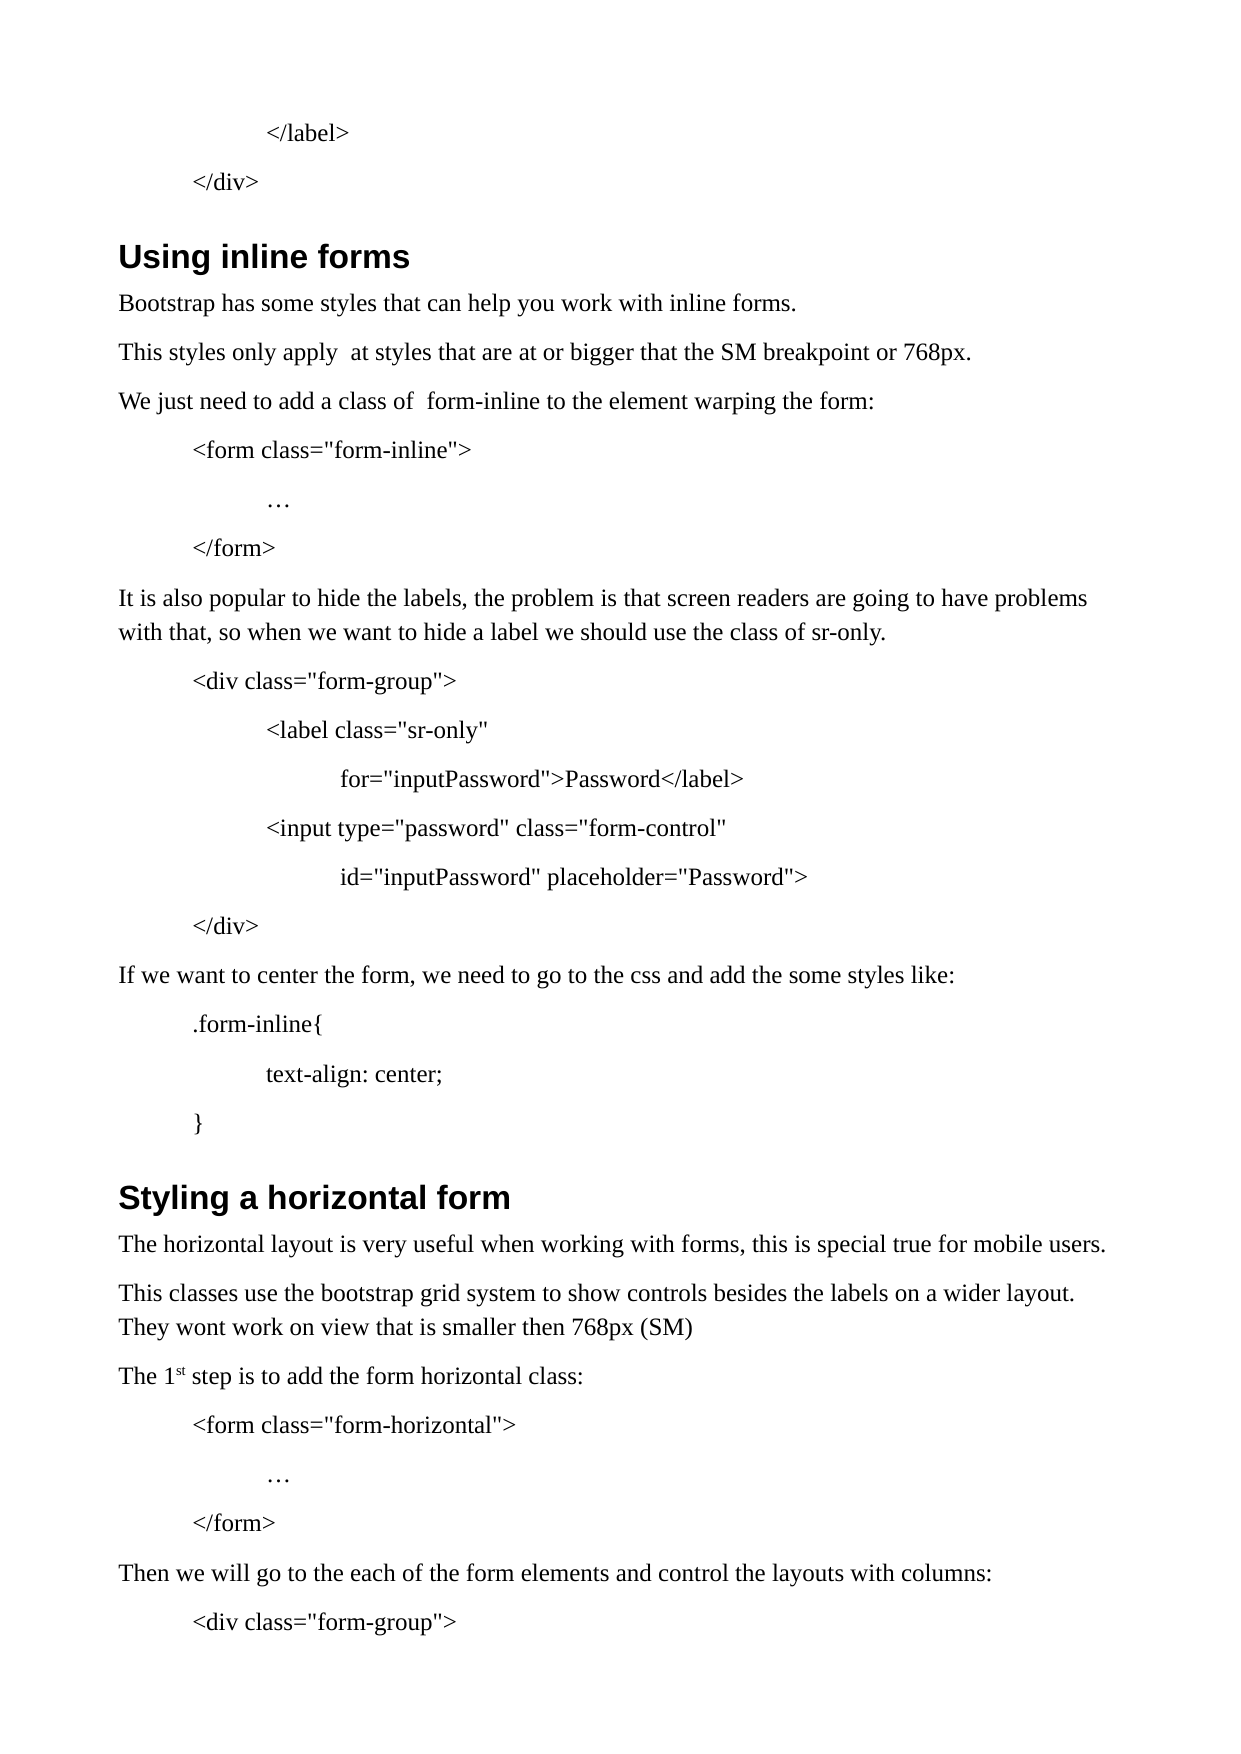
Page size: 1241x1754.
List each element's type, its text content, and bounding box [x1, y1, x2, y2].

text <div class="form-group"> [118, 1607, 1122, 1635]
text The 1st step is to add the form horizontal class: [118, 1361, 1122, 1390]
text <input type="password" class="form-control" [118, 813, 1122, 842]
text .form-inline{ [118, 1009, 1122, 1038]
text … [118, 1459, 1122, 1488]
text </form> [118, 533, 1122, 562]
text </form> [118, 1508, 1122, 1537]
text Bootstrap has some styles that can help you work with inline forms. [118, 288, 1122, 317]
text <div class="form-group"> [118, 666, 1122, 695]
text text-align: center; [118, 1059, 1122, 1087]
text This styles only apply at styles that are at or bigger that the SM breakpoint or 768px. [118, 337, 1122, 366]
text </div> [118, 167, 1122, 196]
subtitle Styling a horizontal form [118, 1178, 1122, 1216]
text We just need to add a class of form-inline to the element warping the form: [118, 386, 1122, 415]
text It is also popular to hide the labels, the problem is that screen readers are going to have problems with that, so when we want to hide a label we should use the class of sr-only. [118, 583, 1122, 646]
text <form class="form-inline"> [118, 435, 1122, 464]
text This classes use the bootstrap grid system to show controls besides the labels on a wider layout. They wont work on view that is smaller then 768px (SM) [118, 1278, 1122, 1341]
text <label class="sr-only" [118, 715, 1122, 744]
text Then we will go to the each of the form elements and control the layouts with columns: [118, 1558, 1122, 1586]
text id="inputPassword" placeholder="Password"> [118, 862, 1122, 891]
text <form class="form-horizontal"> [118, 1410, 1122, 1439]
text for="inputPassword">Password</label> [118, 764, 1122, 793]
text If we want to center the form, we need to go to the css and add the some styles like: [118, 961, 1122, 989]
text … [118, 484, 1122, 513]
text </label> [118, 118, 1122, 147]
text </div> [118, 911, 1122, 940]
text } [118, 1108, 1122, 1136]
subtitle Using inline forms [118, 237, 1122, 276]
text The horizontal layout is very useful when working with forms, this is special true for mobile users. [118, 1229, 1122, 1257]
